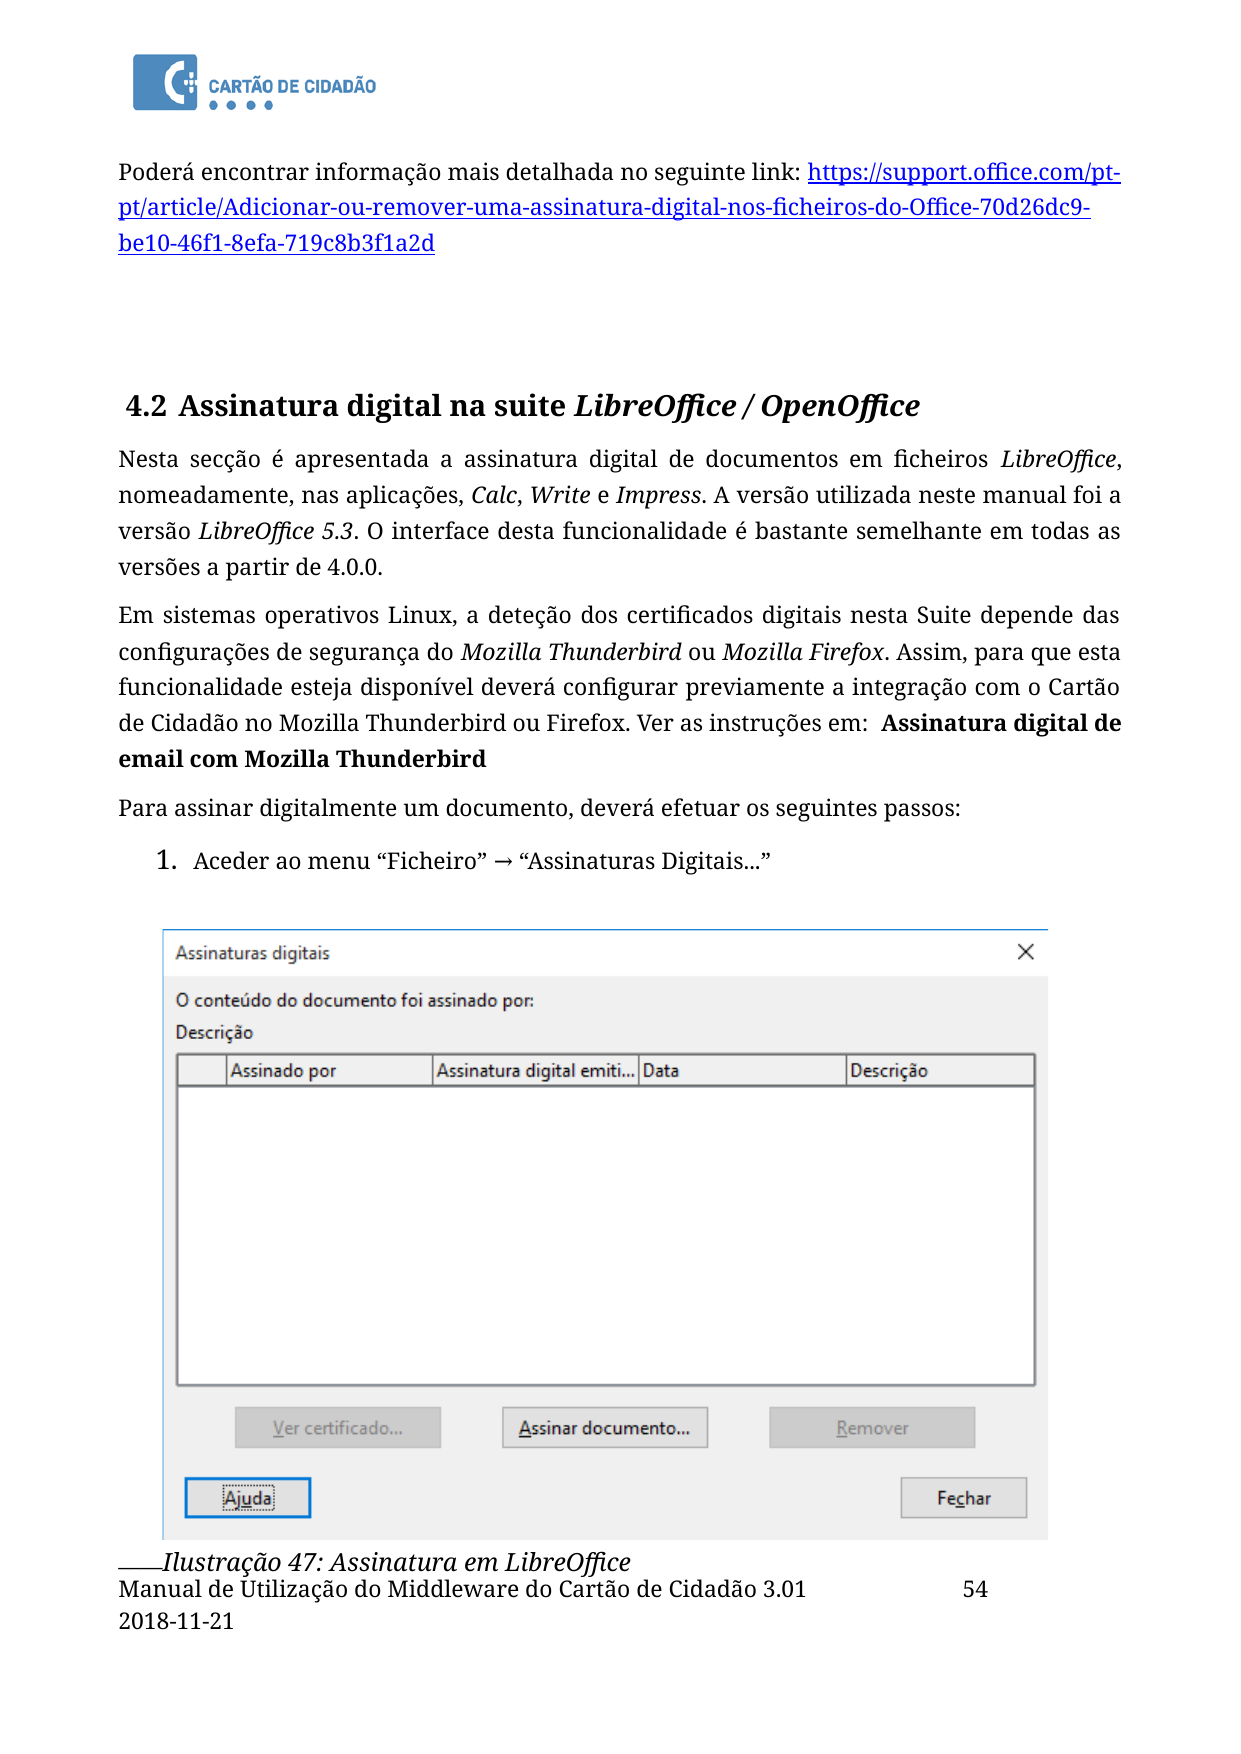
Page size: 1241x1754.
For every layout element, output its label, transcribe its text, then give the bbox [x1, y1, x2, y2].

subtitle Assinatura digital na suite LibreOffice / OpenOffice [118, 385, 1122, 425]
list Ilustração 47: Assinatura em LibreOffice [162, 1540, 1048, 1579]
list [162, 917, 1048, 929]
text Para assinar digitalmente um documento, deverá efetuar os seguintes passos: [118, 792, 1122, 823]
picture [162, 929, 1049, 1540]
list Aceder ao menu “Ficheiro” → “Assinaturas Digitais...” [156, 840, 1122, 877]
text Em sistemas operativos Linux, a deteção dos certificados digitais nesta Suite depende das configurações de segurança do Mozilla Thunderbird ou Mozilla Firefox. Assim, para que esta funcionalidade esteja disponível deverá configurar previamente a integração com o Cartão de Cidadão no Mozilla Thunderbird ou Firefox. Ver as instruções em: Assinatura digital de email com Mozilla Thunderbird [118, 599, 1122, 774]
text Poderá encontrar informação mais detalhada no seguinte link: https://support.office.com/pt-pt/article/Adicionar-ou-remover-uma-assinatura-digital-nos-ficheiros-do-Office-70d26dc9-be10-46f1-8efa-719c8b3f1a2d [118, 155, 1122, 258]
picture [130, 47, 423, 118]
text Nesta secção é apresentada a assinatura digital de documentos em ficheiros LibreOffice, nomeadamente, nas aplicações, Calc, Write e Impress. A versão utilizada neste manual foi a versão LibreOffice 5.3. O interface desta funcionalidade é bastante semelhante em todas as versões a partir de 4.0.0. [118, 443, 1122, 582]
